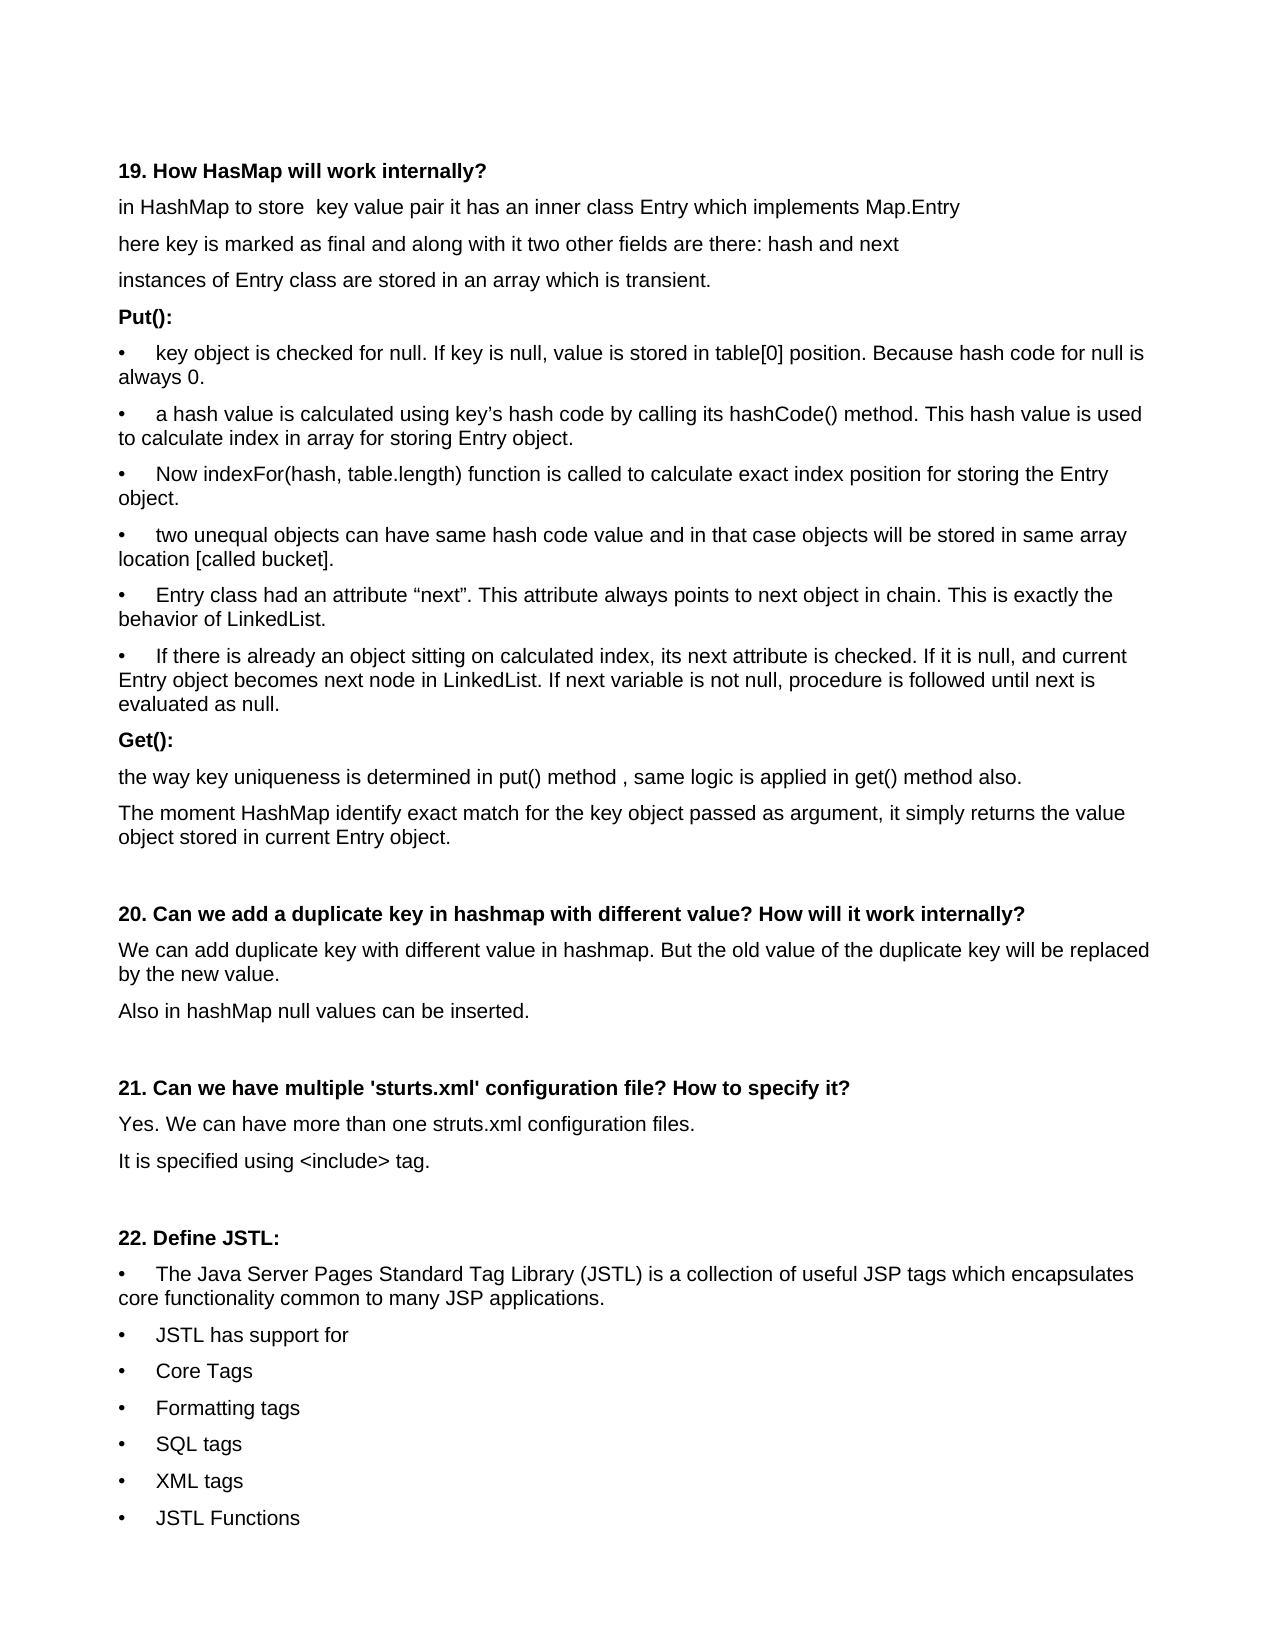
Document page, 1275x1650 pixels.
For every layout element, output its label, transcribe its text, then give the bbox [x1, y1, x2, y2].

list SQL tags [81, 1432, 1157, 1456]
text It is specified using <include> tag. [118, 1149, 1157, 1173]
list Formatting tags [81, 1396, 1157, 1420]
text 19. How HasMap will work internally? [118, 159, 1157, 183]
text 20. Can we add a duplicate key in hashmap with different value? How will it work internally? [118, 902, 1157, 926]
list JSTL has support for [81, 1323, 1157, 1347]
list two unequal objects can have same hash code value and in that case objects will be stored in same array location [called bucket]. [81, 522, 1157, 571]
text Put(): [118, 304, 1157, 328]
text The moment HashMap identify exact match for the key object passed as argument, it simply returns the value object stored in current Entry object. [118, 801, 1157, 849]
text in HashMap to store key value pair it has an inner class Entry which implements Map.Entry [118, 195, 1157, 219]
list JSTL Functions [81, 1505, 1157, 1529]
text Yes. We can have more than one struts.xml configuration files. [118, 1112, 1157, 1136]
list XML tags [81, 1469, 1157, 1493]
text We can add duplicate key with different value in hashmap. But the old value of the duplicate key will be replaced by the new value. [118, 938, 1157, 986]
text Also in hashMap null values can be inserted. [118, 999, 1157, 1023]
list Now indexFor(hash, table.length) function is called to calculate exact index position for storing the Entry object. [81, 462, 1157, 510]
list a hash value is calculated using key’s hash code by calling its hashCode() method. This hash value is used to calculate index in array for storing Entry object. [81, 401, 1157, 449]
list If there is already an object sitting on calculated index, its next attribute is checked. If it is null, and current Entry object becomes next node in LinkedList. If next variable is not null, procedure is followed until next is evaluated as null. [81, 643, 1157, 716]
list key object is checked for null. If key is null, value is stored in table[0] position. Because hash code for null is always 0. [81, 341, 1157, 389]
list The Java Server Pages Standard Tag Library (JSTL) is a collection of useful JSP tags which encapsulates core functionality common to many JSP applications. [81, 1262, 1157, 1310]
text 21. Can we have multiple 'sturts.xml' configuration file? How to specify it? [118, 1076, 1157, 1100]
text instances of Entry class are stored in an array which is transient. [118, 268, 1157, 292]
text Get(): [118, 728, 1157, 752]
list Entry class had an attribute “next”. This attribute always points to next object in chain. This is exactly the behavior of LinkedList. [81, 583, 1157, 631]
list Core Tags [81, 1359, 1157, 1383]
text the way key uniqueness is determined in put() method , same logic is applied in get() method also. [118, 764, 1157, 788]
text here key is marked as final and along with it two other fields are there: hash and next [118, 232, 1157, 256]
text 22. Define JSTL: [118, 1226, 1157, 1249]
